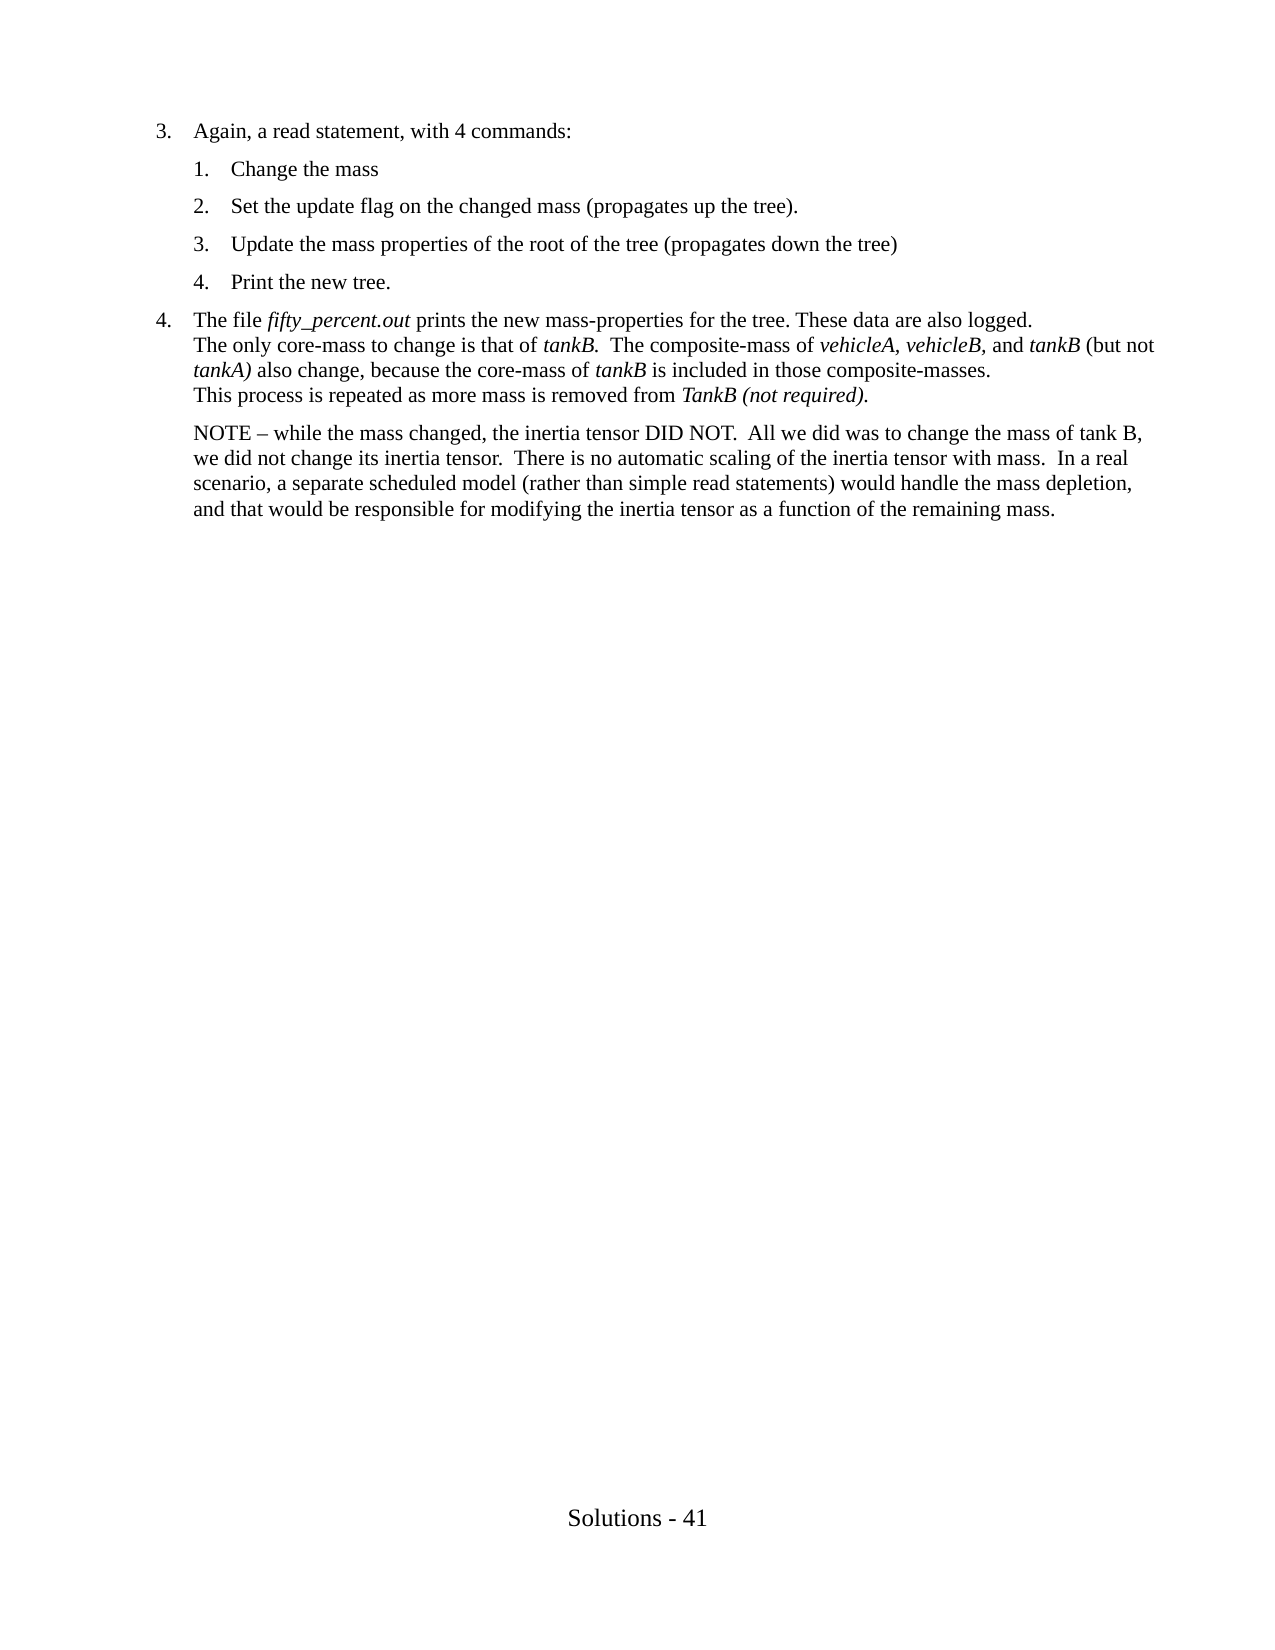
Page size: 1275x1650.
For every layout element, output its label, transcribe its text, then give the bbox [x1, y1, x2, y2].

list The file fifty_percent.out prints the new mass-properties for the tree. These data are also logged. The only core-mass to change is that of tankB. The composite-mass of vehicleA, vehicleB, and tankB (but not tankA) also change, because the core-mass of tankB is included in those composite-masses. This process is repeated as more mass is removed from TankB (not required). [156, 307, 1168, 407]
list Set the update flag on the changed mass (propagates up the tree). [193, 193, 1168, 219]
list NOTE – while the mass changed, the inertia tensor DID NOT. All we did was to change the mass of tank B, we did not change its inertia tensor. There is no automatic scaling of the inertia tensor with mass. In a real scenario, a separate scheduled model (rather than simple read statements) would handle the mass depletion, and that would be responsible for modifying the inertia tensor as a function of the remaining mass. [156, 420, 1168, 546]
list Print the new tree. [193, 269, 1168, 294]
list Update the mass properties of the root of the tree (propagates down the tree) [193, 231, 1168, 256]
list Again, a read statement, with 4 commands: [156, 118, 1168, 143]
list Change the mass [193, 156, 1168, 181]
